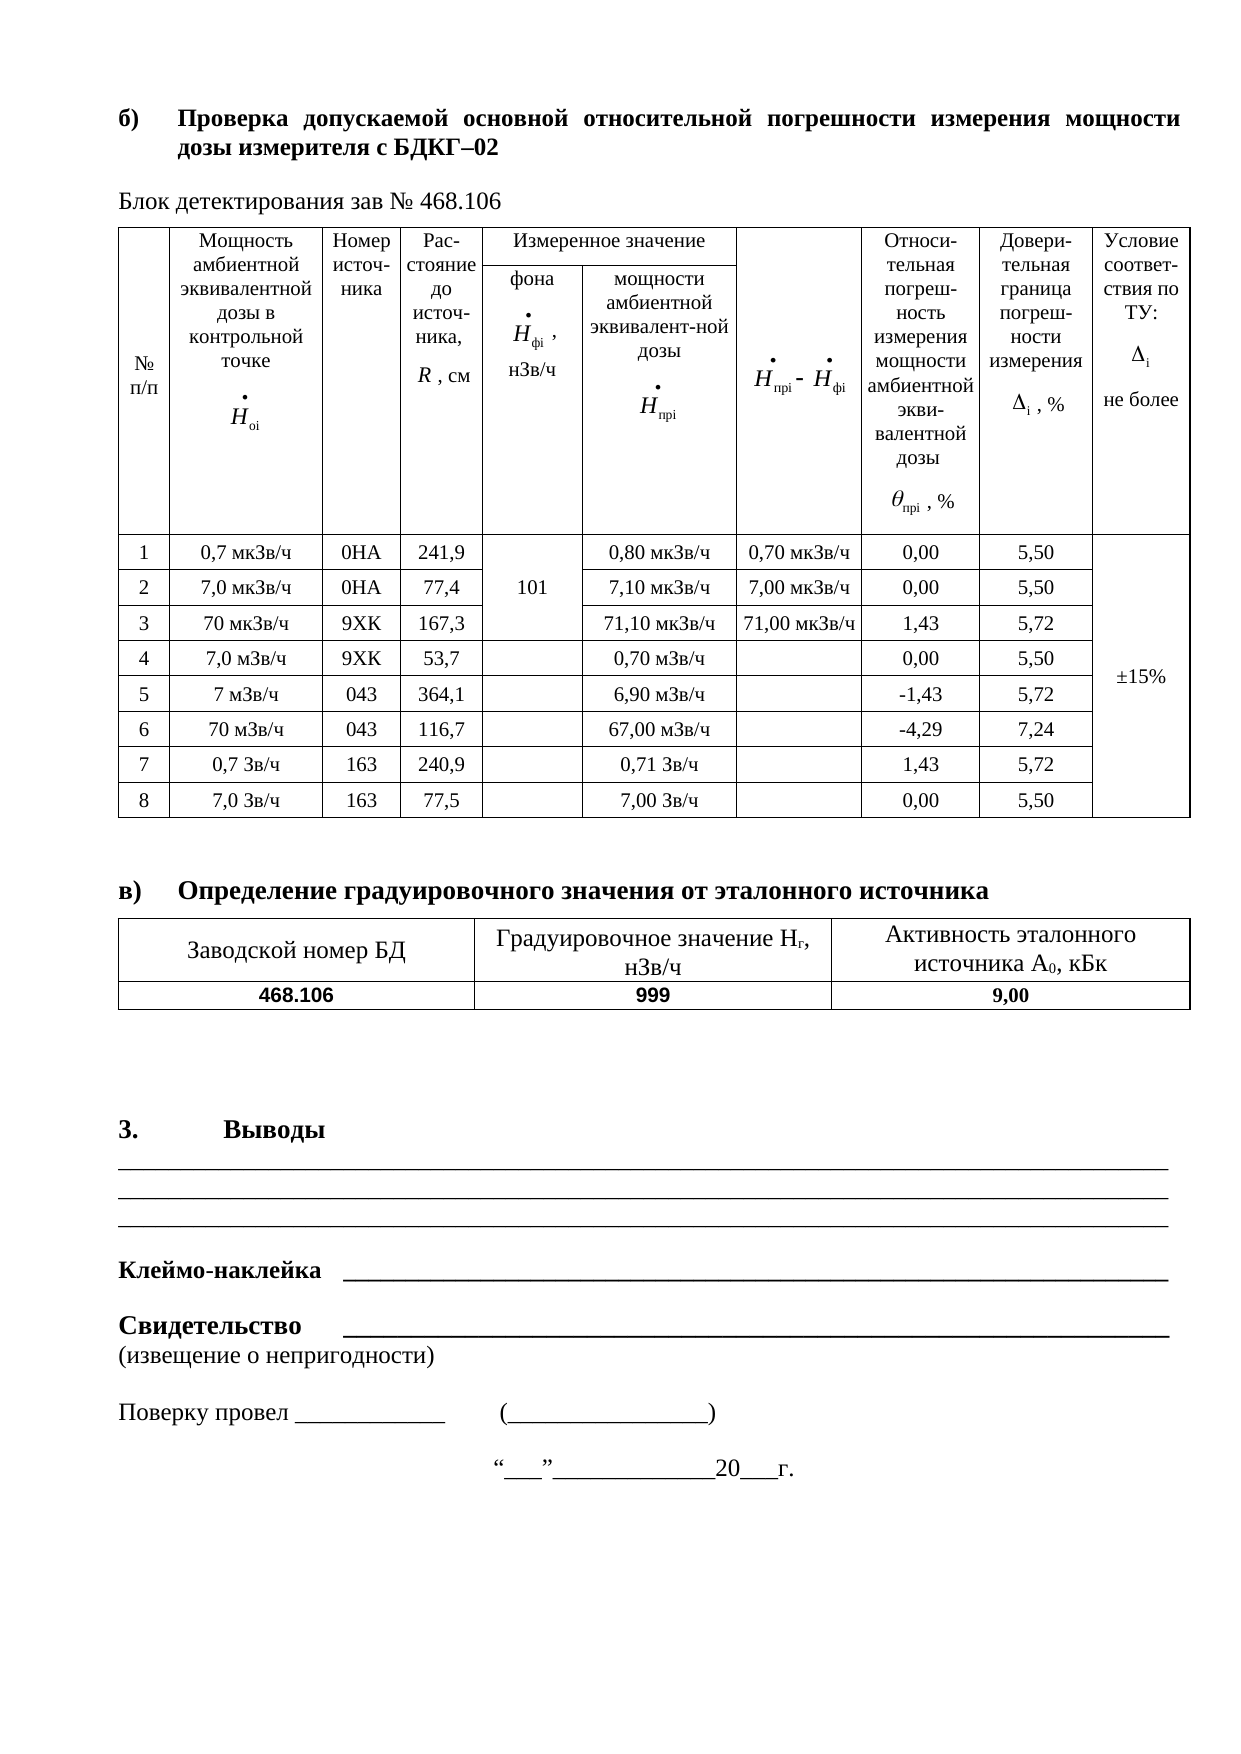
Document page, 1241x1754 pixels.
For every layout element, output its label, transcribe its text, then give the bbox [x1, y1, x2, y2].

table_cell 77,4 [401, 570, 482, 604]
table_cell 9,00 [832, 982, 1189, 1009]
text ____________________________________________________________________________________ [118, 1173, 1194, 1201]
table_cell 7 мЗв/ч [170, 676, 322, 711]
table_header № п/п [119, 228, 169, 534]
table_cell 364,1 [401, 676, 482, 711]
table_cell 1,43 [862, 747, 979, 782]
table_header Относи-тельная погреш-ность измерения мощности амбиентной экви-валентной дозы , % [862, 228, 979, 534]
table_cell 163 [323, 783, 400, 817]
table_cell 9ХК [323, 641, 400, 675]
table_cell 7 [119, 747, 169, 782]
table_cell 7,0 мкЗв/ч [170, 570, 322, 604]
table_cell 0НА [323, 535, 400, 569]
table_cell 1 [119, 535, 169, 569]
table_cell 5,50 [980, 783, 1092, 817]
table_cell 999 [475, 982, 831, 1009]
table_cell 5,50 [980, 641, 1092, 675]
subtitle Свидетельство _____________________________________________________________ [118, 1309, 1194, 1340]
table_cell 3 [119, 606, 169, 640]
table_cell 0,71 Зв/ч [583, 747, 736, 782]
table_cell мощности амбиентной эквивалент-ной дозы [583, 266, 736, 534]
table_cell 70 мЗв/ч [170, 712, 322, 746]
table_cell 0,00 [862, 570, 979, 604]
table_cell 167,3 [401, 606, 482, 640]
table_cell 468.106 [119, 982, 474, 1009]
table_cell 043 [323, 712, 400, 746]
table_cell 0,00 [862, 783, 979, 817]
table_cell 9ХК [323, 606, 400, 640]
table_cell 5,50 [980, 570, 1092, 604]
table_cell фона , нЗв/ч [483, 266, 582, 534]
table_cell 7,24 [980, 712, 1092, 746]
table_header Градуировочное значение Нг, нЗв/ч [475, 919, 831, 981]
table_cell 4 [119, 641, 169, 675]
table_cell [483, 747, 582, 782]
table_cell 0,7 мкЗв/ч [170, 535, 322, 569]
table_cell [483, 783, 582, 817]
table_header Активность эталонного источника А0, кБк [832, 919, 1189, 981]
subtitle Клеймо-наклейка __________________________________________________________________ [118, 1255, 1194, 1284]
table_cell 71,10 мкЗв/ч [583, 606, 736, 640]
table_cell 70 мкЗв/ч [170, 606, 322, 640]
text Блок детектирования зав № 468.106 [118, 186, 1194, 214]
table_cell 0,70 мкЗв/ч [737, 535, 861, 569]
table_header Мощность амбиентной эквивалентной дозы в контрольной точке [170, 228, 322, 534]
table_cell 7,0 Зв/ч [170, 783, 322, 817]
table_cell [483, 641, 582, 675]
table_cell 5,72 [980, 676, 1092, 711]
table_cell 240,9 [401, 747, 482, 782]
text (извещение о непригодности) [118, 1340, 1194, 1369]
table_cell 0НА [323, 570, 400, 604]
table_cell 5,50 [980, 535, 1092, 569]
table_cell 043 [323, 676, 400, 711]
table_cell 5,72 [980, 606, 1092, 640]
table_cell 6 [119, 712, 169, 746]
table_cell 7,00 Зв/ч [583, 783, 736, 817]
table_cell 5,72 [980, 747, 1092, 782]
table_header Довери-тельная граница погреш-ности измерения , % [980, 228, 1092, 534]
table_cell [483, 712, 582, 746]
table_cell [737, 676, 861, 711]
table_cell 163 [323, 747, 400, 782]
table_cell ±15% [1093, 535, 1189, 817]
table_cell 0,80 мкЗв/ч [583, 535, 736, 569]
table_cell 71,00 мкЗв/ч [737, 606, 861, 640]
table_cell 53,7 [401, 641, 482, 675]
table_header Заводской номер БД [119, 919, 474, 981]
table_cell 1,43 [862, 606, 979, 640]
table_cell 5 [119, 676, 169, 711]
text ____________________________________________________________________________________ [118, 1144, 1194, 1173]
table_cell 0,00 [862, 641, 979, 675]
subtitle 3. Выводы [118, 1113, 1194, 1144]
table_cell 0,70 мЗв/ч [583, 641, 736, 675]
table_cell -1,43 [862, 676, 979, 711]
table_cell 77,5 [401, 783, 482, 817]
table_cell -4,29 [862, 712, 979, 746]
table_cell 0,7 Зв/ч [170, 747, 322, 782]
table_cell [737, 783, 861, 817]
table_cell 7,10 мкЗв/ч [583, 570, 736, 604]
table_cell 116,7 [401, 712, 482, 746]
table_cell 7,0 мЗв/ч [170, 641, 322, 675]
text в) Определение градуировочного значения от эталонного источника [118, 874, 1194, 905]
text ____________________________________________________________________________________ [118, 1201, 1194, 1230]
table_cell 101 [483, 535, 582, 640]
table_cell [737, 712, 861, 746]
table_cell 241,9 [401, 535, 482, 569]
text “___”_____________20___г. [118, 1453, 1194, 1482]
table_header Условие соответ-ствия по ТУ: не более [1093, 228, 1189, 534]
table_cell [737, 747, 861, 782]
table_header Рас-стояние до источ-ника, , см [401, 228, 482, 534]
table_header [737, 228, 861, 534]
table_header Номер источ-ника [323, 228, 400, 534]
table_cell 0,00 [862, 535, 979, 569]
table_cell 6,90 мЗв/ч [583, 676, 736, 711]
table_cell 2 [119, 570, 169, 604]
text Поверку провел ____________ (________________) [118, 1397, 1194, 1426]
table_cell 8 [119, 783, 169, 817]
table_cell [737, 641, 861, 675]
text б) Проверка допускаемой основной относительной погрешности измерения мощности дозы измерителя с БДКГ–02 [118, 103, 1181, 161]
table_header Измеренное значение [483, 228, 736, 265]
table_cell 7,00 мкЗв/ч [737, 570, 861, 604]
table_cell 67,00 мЗв/ч [583, 712, 736, 746]
table_cell [483, 676, 582, 711]
